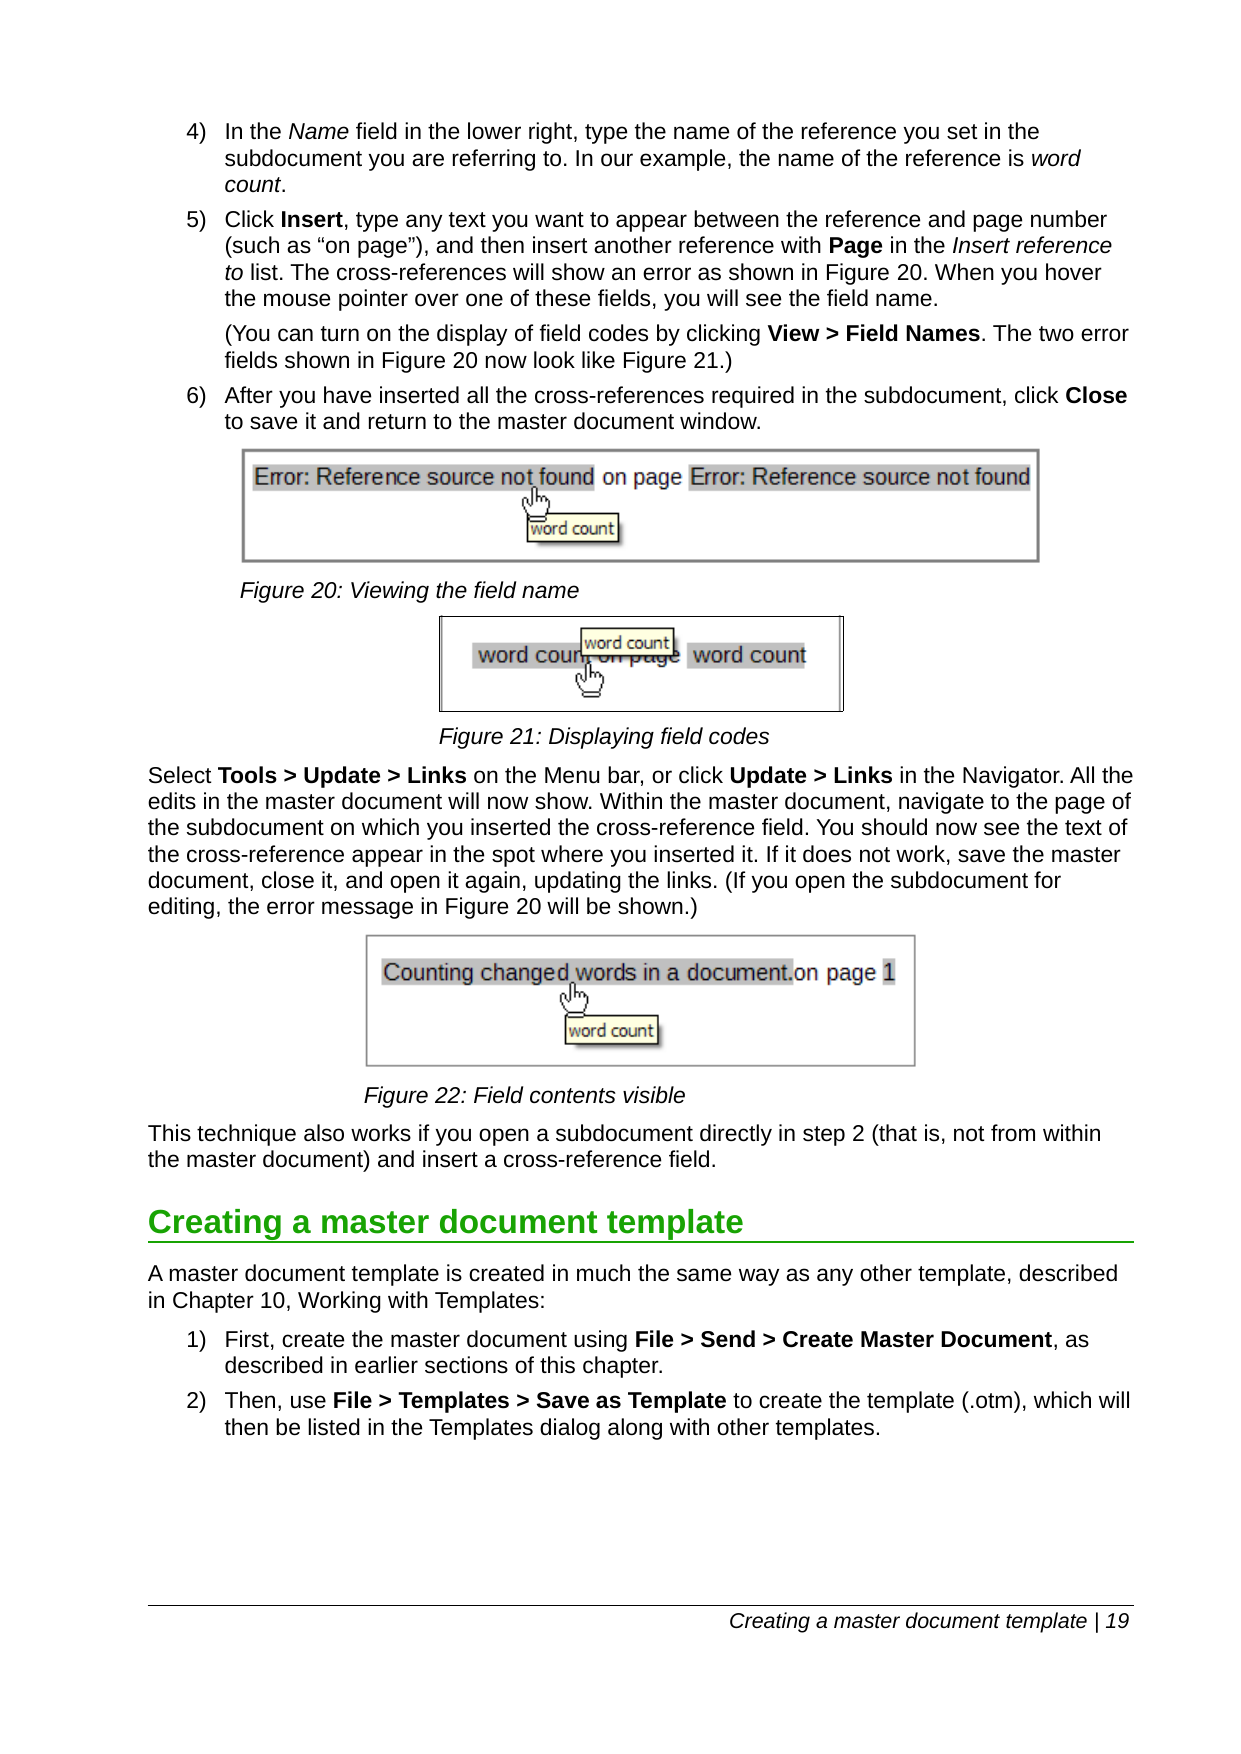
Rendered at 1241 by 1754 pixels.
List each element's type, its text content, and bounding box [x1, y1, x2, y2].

text Figure 21: Displaying field codes [438, 723, 843, 749]
list (You can turn on the display of field codes by clicking View > Field Names. The two error fields shown in Figure 20 now look like Figure 21.) [207, 320, 1134, 373]
text A master document template is created in much the same way as any other template, described in Chapter 10, Working with Templates: [148, 1260, 1134, 1313]
list In the Name field in the lower right, type the name of the reference you set in the subdocument you are referring to. In our example, the name of the reference is word count. [207, 118, 1134, 197]
picture [363, 932, 919, 1070]
list After you have inserted all the cross-references required in the subdocument, click Close to save it and return to the master document window. [207, 382, 1134, 434]
text Select Tools > Update > Links on the Menu bar, or click Update > Links in the Navigator. All the edits in the master document will now show. Within the master document, navigate to the page of the subdocument on which you inserted the cross-reference field. You should now see the text of the cross-reference appear in the spot where you inserted it. If it does not work, save the master document, close it, and open it again, updating the links. (If you open the subdocument for editing, the error message in Figure 20 will be shown.) [148, 762, 1134, 920]
list Then, use File > Templates > Save as Template to create the template (.otm), which will then be listed in the Templates dialog along with other templates. [207, 1387, 1134, 1440]
list Click Insert, type any text you want to appear between the reference and page number (such as “on page”), and then insert another reference with Page in the Insert reference to list. The cross-references will show an error as shown in Figure 20. When you hover the mouse pointer over one of these fields, you will see the field name. [207, 206, 1134, 311]
picture [440, 617, 843, 711]
list First, create the master document using File > Send > Create Master Document, as described in earlier sections of this chapter. [207, 1326, 1134, 1378]
picture [239, 447, 1043, 566]
subtitle Creating a master document template [148, 1202, 1134, 1241]
text Figure 20: Viewing the field name [239, 577, 1042, 604]
text This technique also works if you open a subdocument directly in step 2 (that is, not from within the master document) and insert a cross-reference field. [148, 1120, 1134, 1173]
text Figure 22: Field contents visible [363, 1082, 918, 1108]
